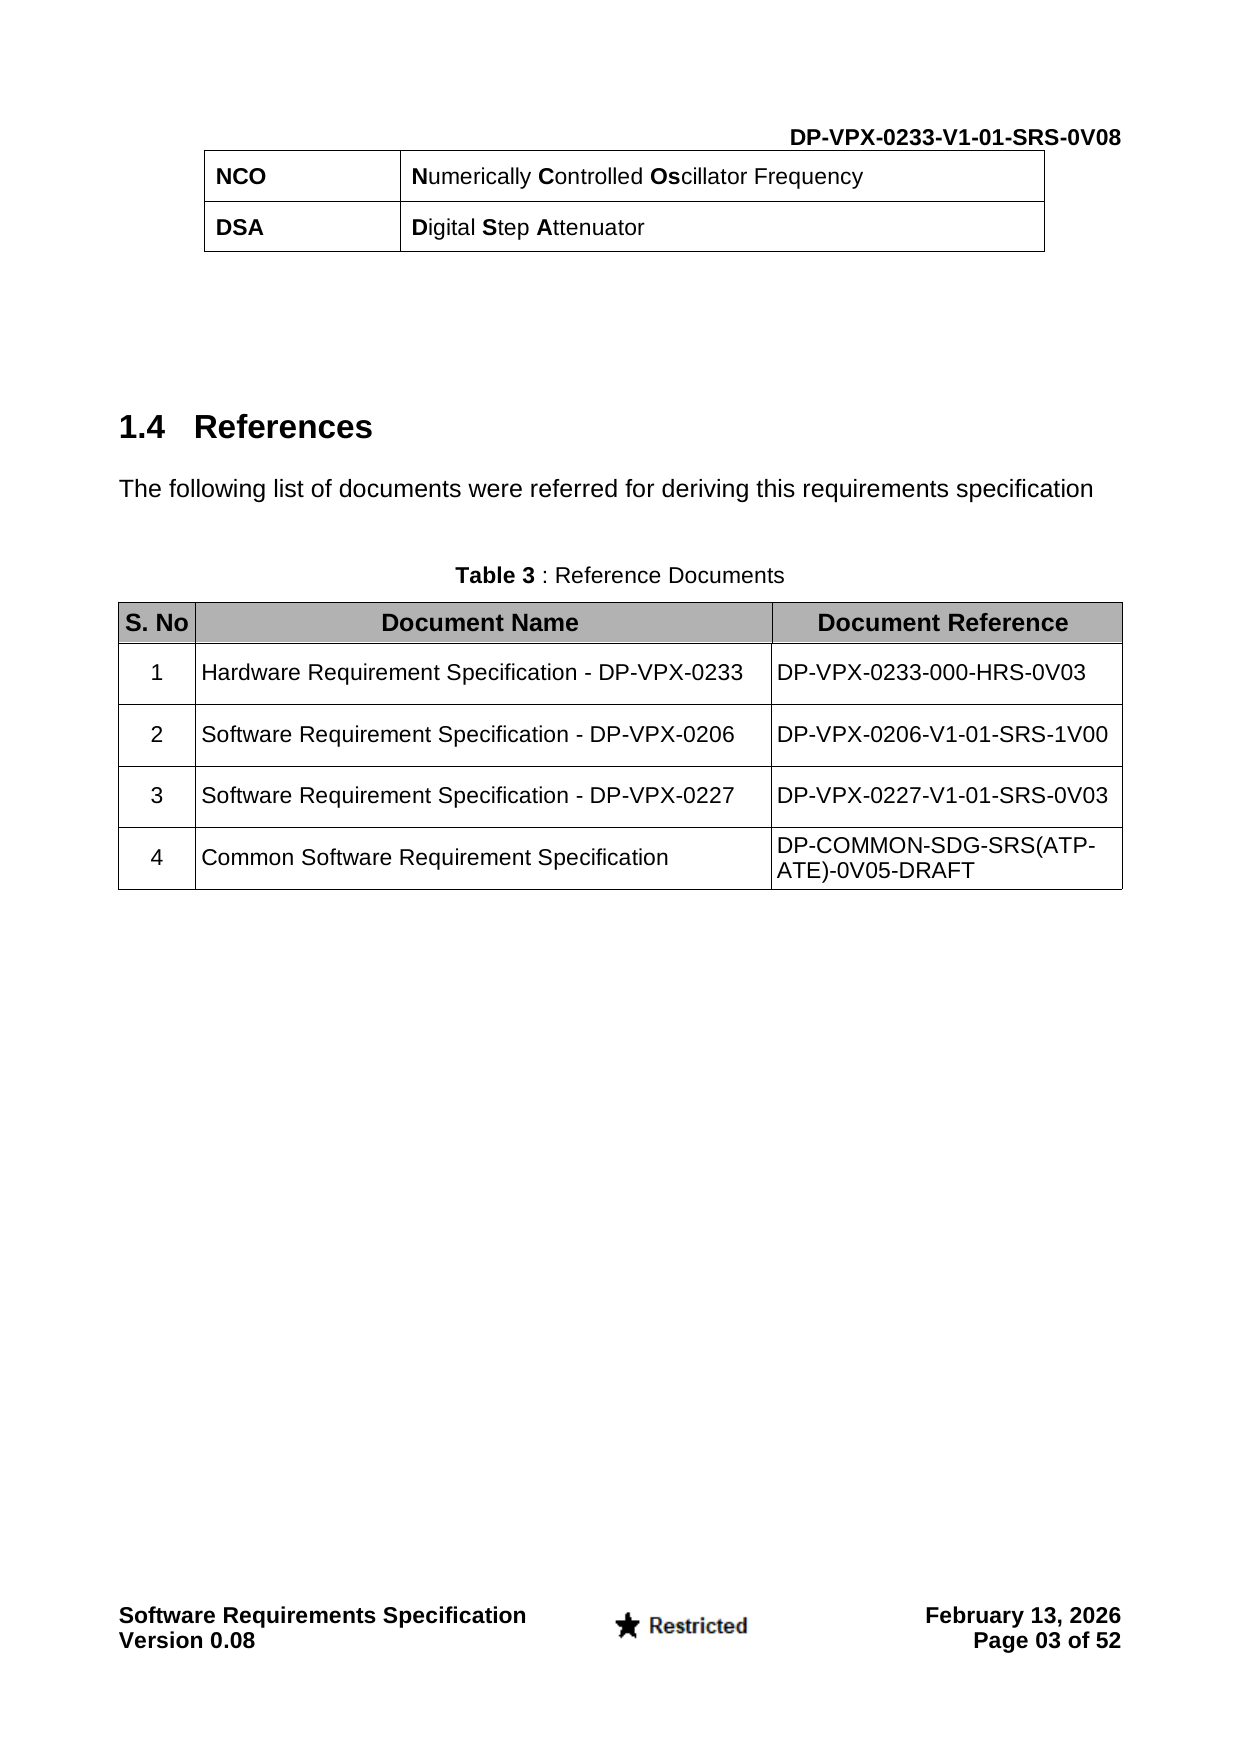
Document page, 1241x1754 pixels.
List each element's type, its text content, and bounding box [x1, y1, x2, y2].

table_cell DSA [205, 202, 400, 251]
table_header Document Name [196, 603, 772, 642]
table_cell DP-VPX-0206-V1-01-SRS-1V00 [772, 705, 1122, 766]
text The following list of documents were referred for deriving this requirements specification [118, 474, 1122, 503]
table_cell 3 [119, 767, 195, 827]
table_cell Software Requirement Specification - DP-VPX-0206 [196, 705, 771, 766]
table_header DP-VPX-0233-000-HRS-0V03 [772, 644, 1122, 704]
subtitle References [118, 406, 1122, 445]
text Table 3 : Reference Documents [118, 561, 1122, 588]
table_cell 4 [119, 828, 195, 889]
picture [605, 1603, 761, 1648]
table_cell Common Software Requirement Specification [196, 828, 771, 889]
table_header S. No [119, 603, 195, 642]
table_cell DP-COMMON-SDG-SRS(ATP-ATE)-0V05-DRAFT [772, 828, 1122, 889]
table_cell Digital Step Attenuator [401, 202, 1044, 251]
table_cell NCO [205, 151, 400, 201]
table_cell Numerically Controlled Oscillator Frequency [401, 151, 1044, 201]
table_header Hardware Requirement Specification - DP-VPX-0233 [196, 644, 771, 704]
table_header Document Reference [773, 603, 1122, 642]
table_header 1 [119, 644, 195, 704]
table_cell DP-VPX-0227-V1-01-SRS-0V03 [772, 767, 1122, 827]
table_cell 2 [119, 705, 195, 766]
table_cell Software Requirement Specification - DP-VPX-0227 [196, 767, 771, 827]
